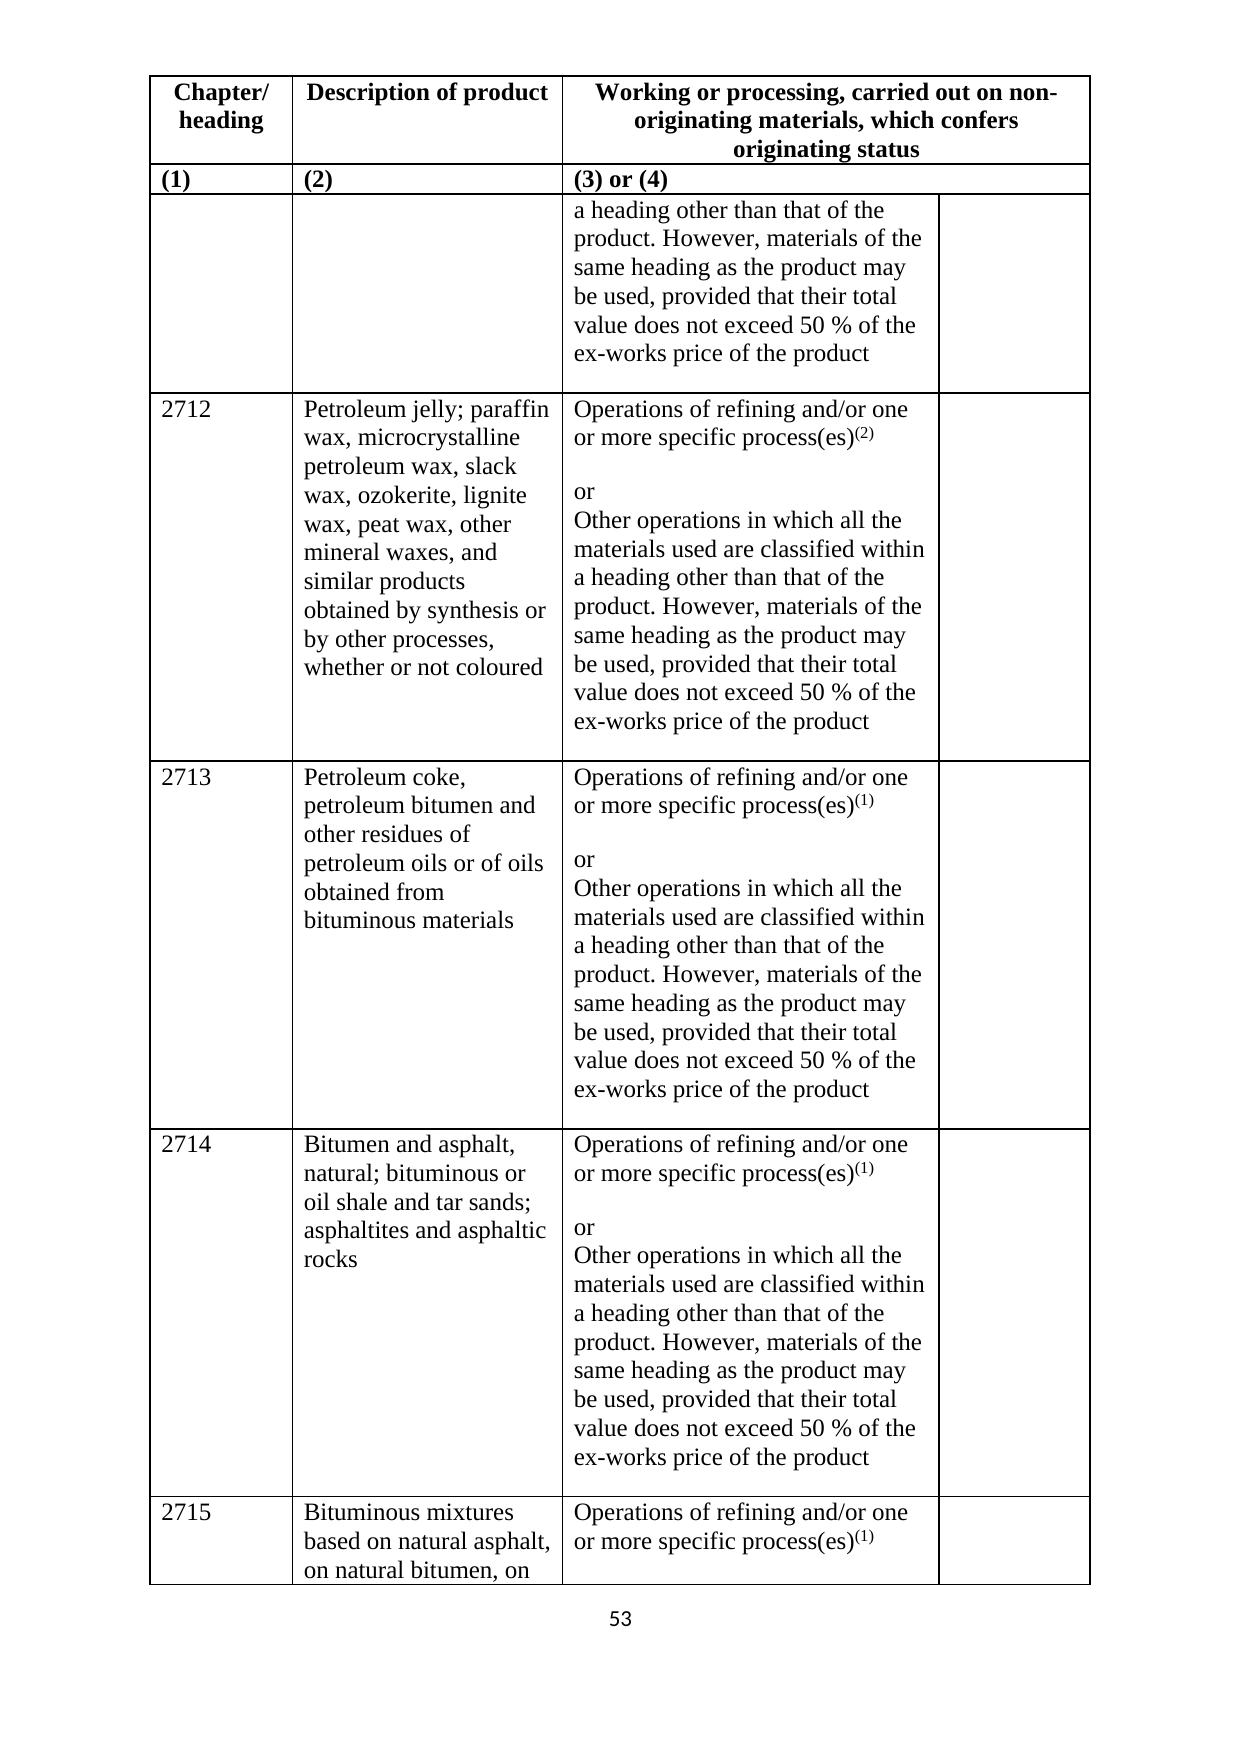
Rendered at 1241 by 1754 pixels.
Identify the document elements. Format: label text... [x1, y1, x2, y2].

table_header Description of product [293, 77, 562, 163]
table_cell Operations of refining and/or one or more specific process(es)(2) or Other operations in which all the materials used are classified within a heading other than that of the product. However, materials of the same heading as the product may be used, provided that their total value does not exceed 50 % of the ex-works price of the product [563, 394, 938, 760]
table_cell Petroleum jelly; paraffin wax, microcrystalline petroleum wax, slack wax, ozokerite, lignite wax, peat wax, other mineral waxes, and similar products obtained by synthesis or by other processes, whether or not coloured [293, 394, 562, 760]
table_cell (3) or (4) [563, 165, 1089, 193]
table_header Working or processing, carried out on non-originating materials, which confers originating status [563, 77, 1089, 163]
table_cell 2714 [151, 1130, 292, 1496]
table_cell Bituminous mixtures based on natural asphalt, on natural bitumen, on [293, 1497, 562, 1583]
table_header Chapter/ heading [151, 77, 292, 163]
table_cell 2712 [151, 394, 292, 760]
table_cell [940, 762, 1089, 1128]
table_cell Petroleum coke, petroleum bitumen and other residues of petroleum oils or of oils obtained from bituminous materials [293, 762, 562, 1128]
table_cell a heading other than that of the product. However, materials of the same heading as the product may be used, provided that their total value does not exceed 50 % of the ex-works price of the product [563, 195, 938, 392]
table_cell 2713 [151, 762, 292, 1128]
table_cell Operations of refining and/or one or more specific process(es)(1) [563, 1497, 938, 1583]
table_cell [940, 195, 1089, 392]
table_cell [293, 195, 562, 392]
table_cell 2715 [151, 1497, 292, 1583]
table_cell [940, 1130, 1089, 1496]
table_cell Operations of refining and/or one or more specific process(es)(1) or Other operations in which all the materials used are classified within a heading other than that of the product. However, materials of the same heading as the product may be used, provided that their total value does not exceed 50 % of the ex-works price of the product [563, 1130, 938, 1496]
table_cell [151, 195, 292, 392]
table_cell [940, 1497, 1089, 1583]
table_cell (2) [293, 165, 562, 193]
table_cell Operations of refining and/or one or more specific process(es)(1) or Other operations in which all the materials used are classified within a heading other than that of the product. However, materials of the same heading as the product may be used, provided that their total value does not exceed 50 % of the ex-works price of the product [563, 762, 938, 1128]
table_cell Bitumen and asphalt, natural; bituminous or oil shale and tar sands; asphaltites and asphaltic rocks [293, 1130, 562, 1496]
table_cell (1) [151, 165, 292, 193]
table_cell [940, 394, 1089, 760]
